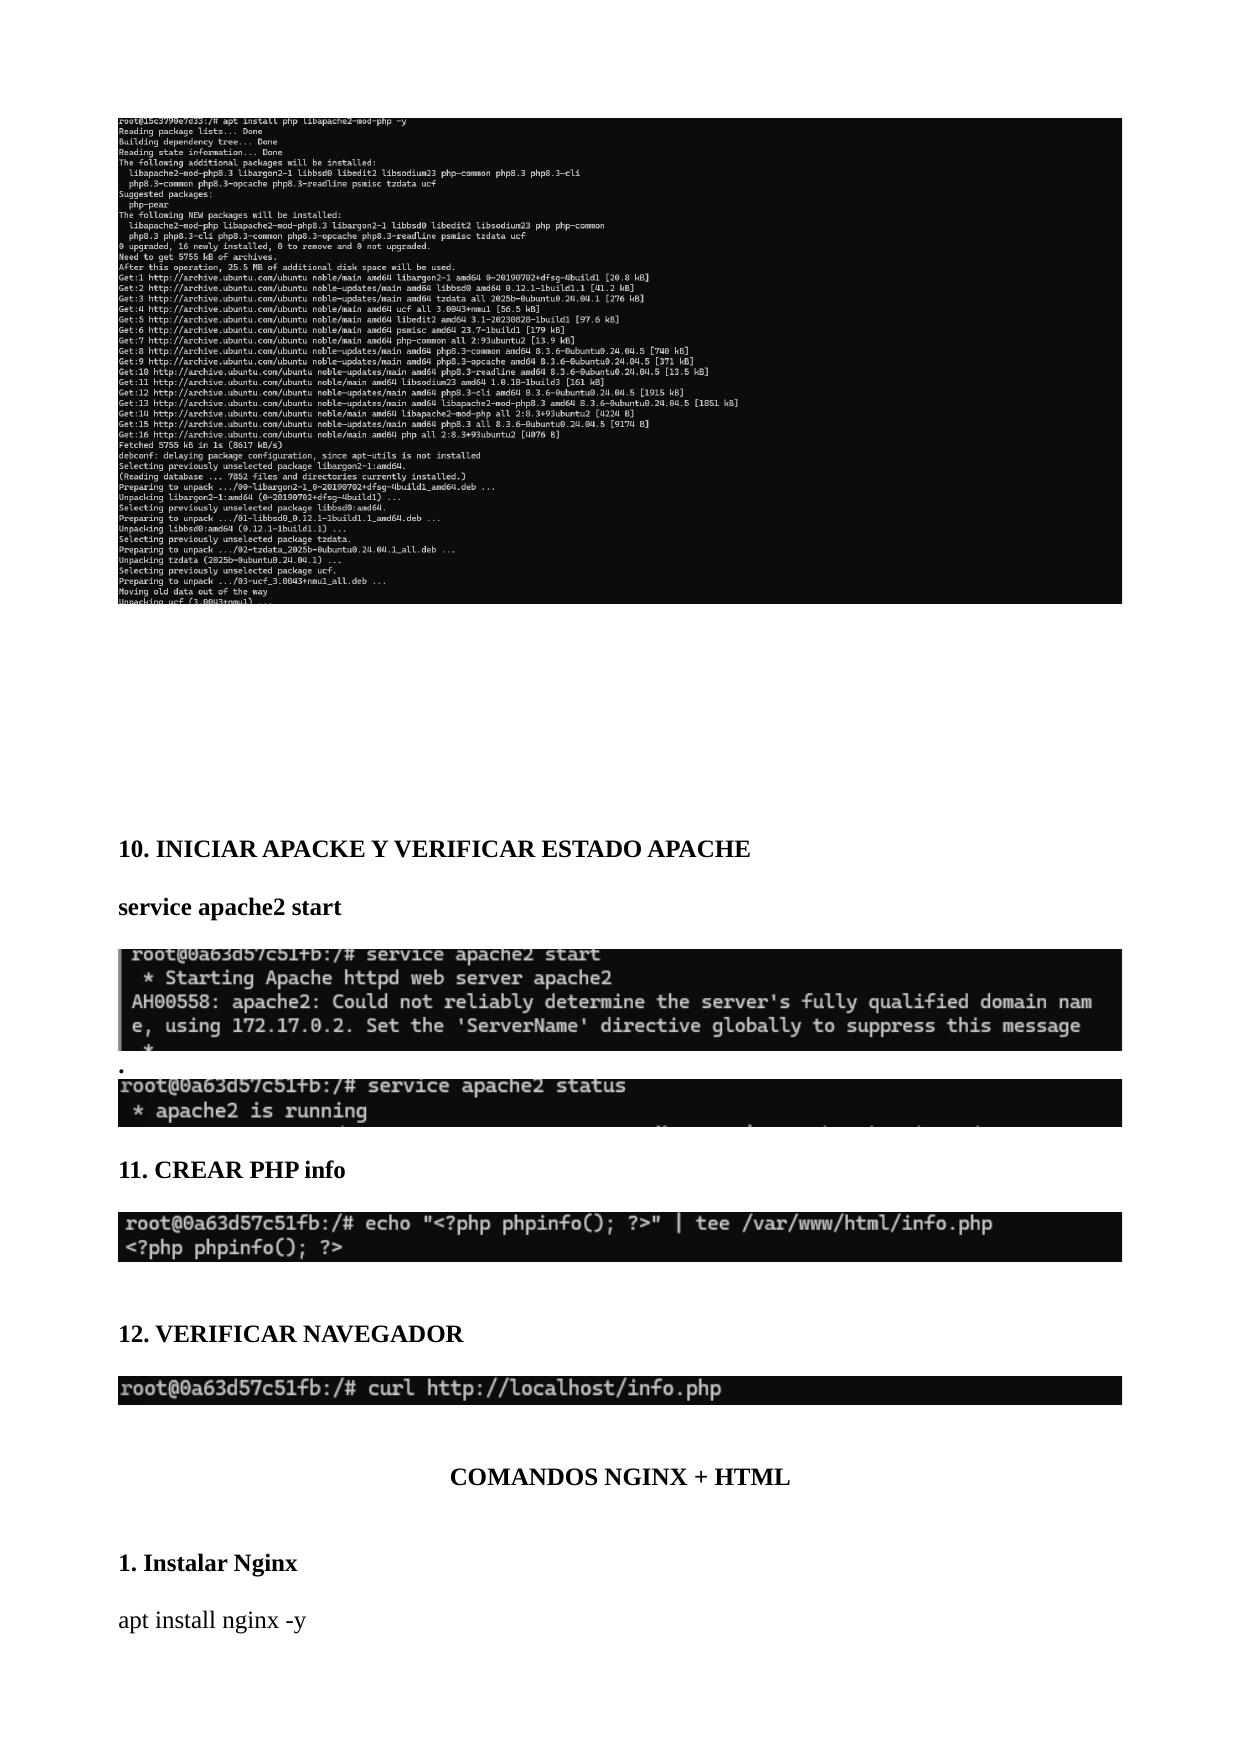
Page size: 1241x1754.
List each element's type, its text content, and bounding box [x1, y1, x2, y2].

text service apache2 start [118, 892, 1122, 920]
text 12. VERIFICAR NAVEGADOR [118, 1319, 1122, 1348]
picture [118, 1212, 1123, 1262]
picture [118, 118, 1123, 604]
picture [118, 949, 1123, 1051]
picture [118, 1079, 1123, 1127]
text COMANDOS NGINX + HTML [118, 1462, 1122, 1491]
text apt install nginx -y [118, 1606, 1122, 1634]
text 11. CREAR PHP info [118, 1155, 1122, 1184]
picture [118, 1376, 1123, 1405]
text . [118, 1051, 1122, 1079]
text 10. INICIAR APACKE Y VERIFICAR ESTADO APACHE [118, 834, 1122, 863]
text 1. Instalar Nginx [118, 1548, 1122, 1577]
